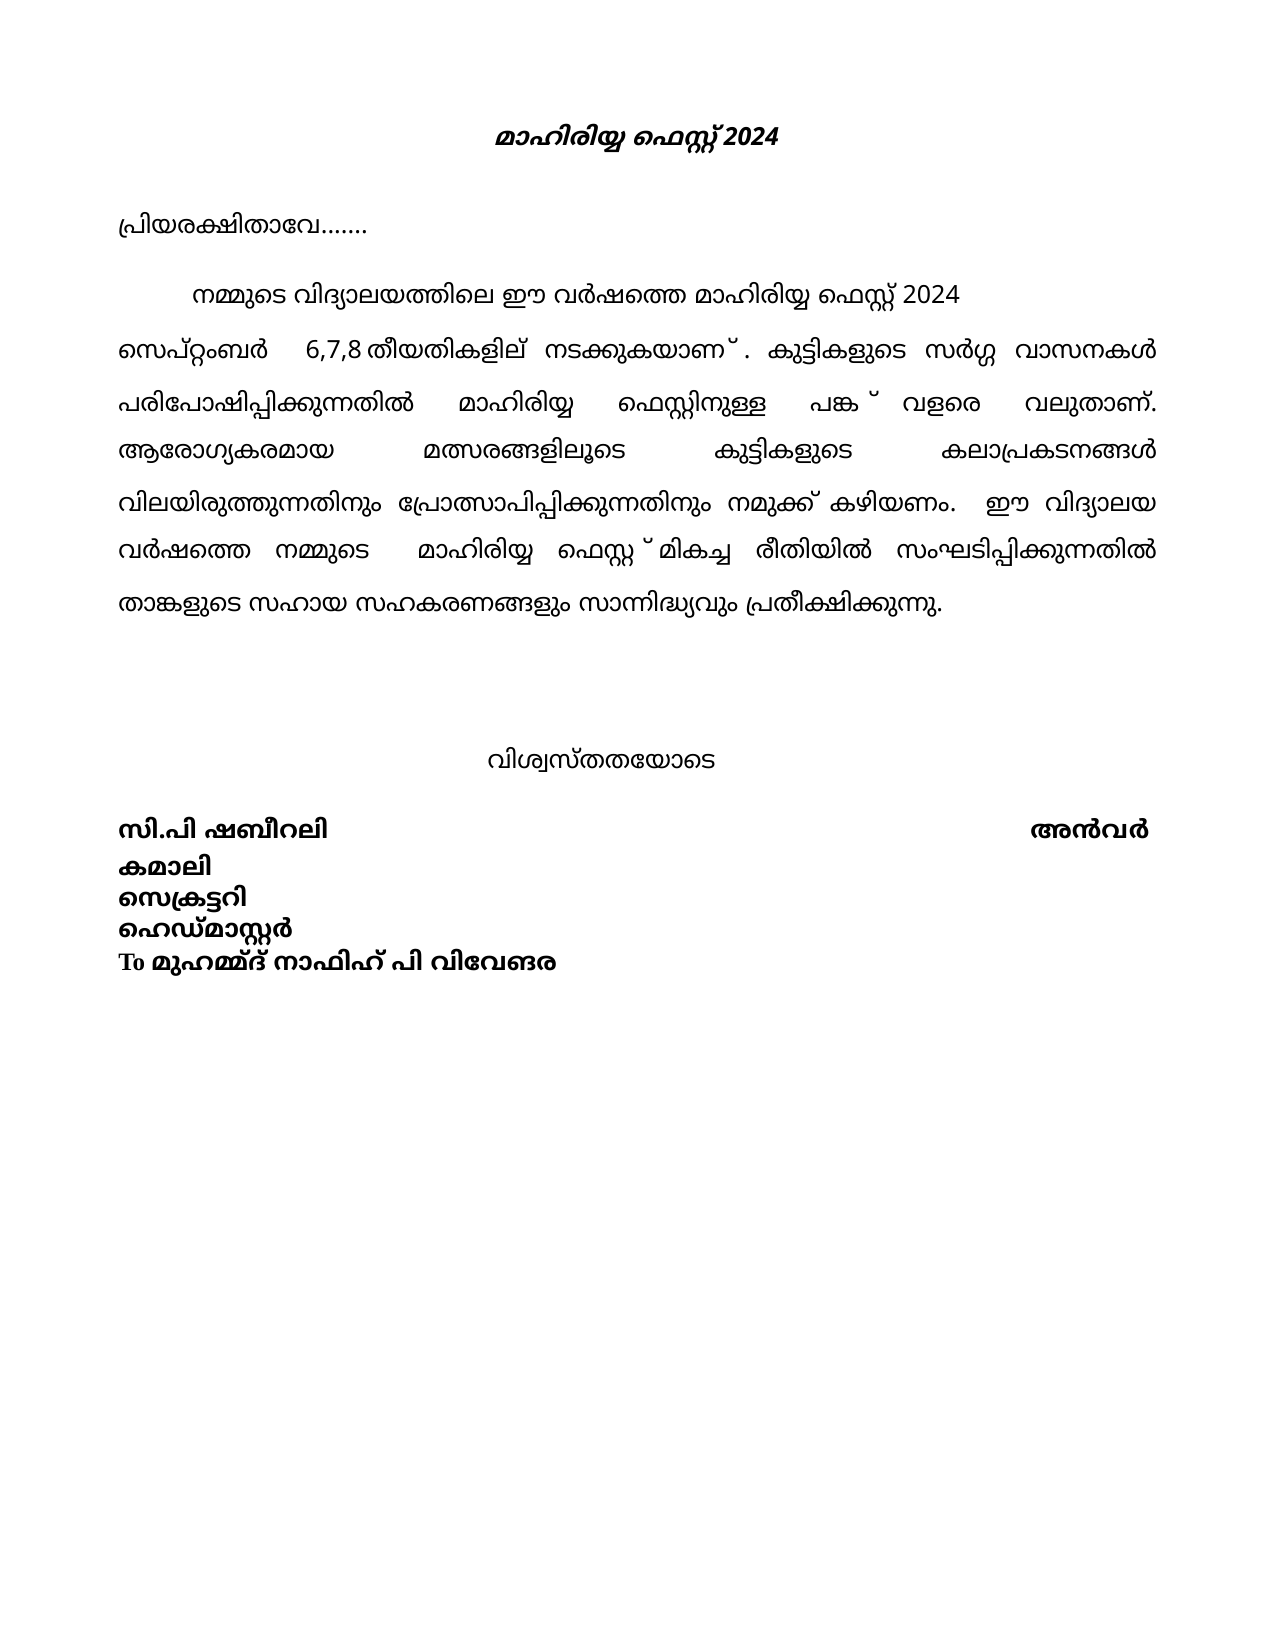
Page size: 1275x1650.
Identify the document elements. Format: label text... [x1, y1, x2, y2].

text നമ്മുടെ വിദ്യാലയത്തിലെ ഈ വര്‍ഷത്തെ മാഹിരിയ്യ ഫെസ്റ്റ് 2024 [118, 277, 1157, 313]
text പ്രിയരക്ഷിതാവേ....... [118, 207, 1157, 243]
text സി.പി ഷബീറലി‍ അന്‍വ‍‍ര്‍ കമാലി ‍ [118, 812, 1157, 885]
text ‌‌ [118, 673, 1157, 707]
text മാഹിരിയ്യ ഫെസ്റ്റ് 2024 [118, 118, 1157, 154]
text To മുഹമ്മ്ദ് നാഫിഹ് പി വിവേങര [118, 947, 1157, 980]
text വിശ്വസ്തതയോടെ [118, 742, 1157, 778]
text സെപ്റ്റംബര്‍ 6,7,8തീയതികളില്‍‍ നടക്കുകയാണ് . കുട്ടികളുടെ സര്‍ഗ്ഗ വാസനകള്‍ പരിപോഷിപ്പിക്കുന്നതില്‍ മാഹിരിയ്യ ഫെസ്റ്റിനുള്ള പങ്ക് വളരെ വലുതാണ്. ആരോഗ്യകരമായ മത്സരങ്ങളിലൂടെ കുട്ടികളുടെ കലാപ്രകടനങ്ങള്‍ വിലയിരുത്തുന്നതിനും പ്രോത്സാപിപ്പിക്കുന്നതിനും നമുക്ക് കഴിയണം. ഈ വിദ്യാലയ വര്‍ഷത്തെ നമ്മുടെ മാഹിരിയ്യ ഫെസ്റ്റ് മികച്ച രീതിയില്‍ സംഘടിപ്പിക്കുന്നതില്‍ താങ്കളുടെ സഹായ സഹകരണങ്ങളും സാന്നിദ്ധ്യവും പ്രതീക്ഷിക്കുന്നു. [118, 332, 1157, 621]
text സെക്രട്ടറി ഹെഡ്‌മാസ്റ്റര്‍ [118, 885, 1157, 947]
